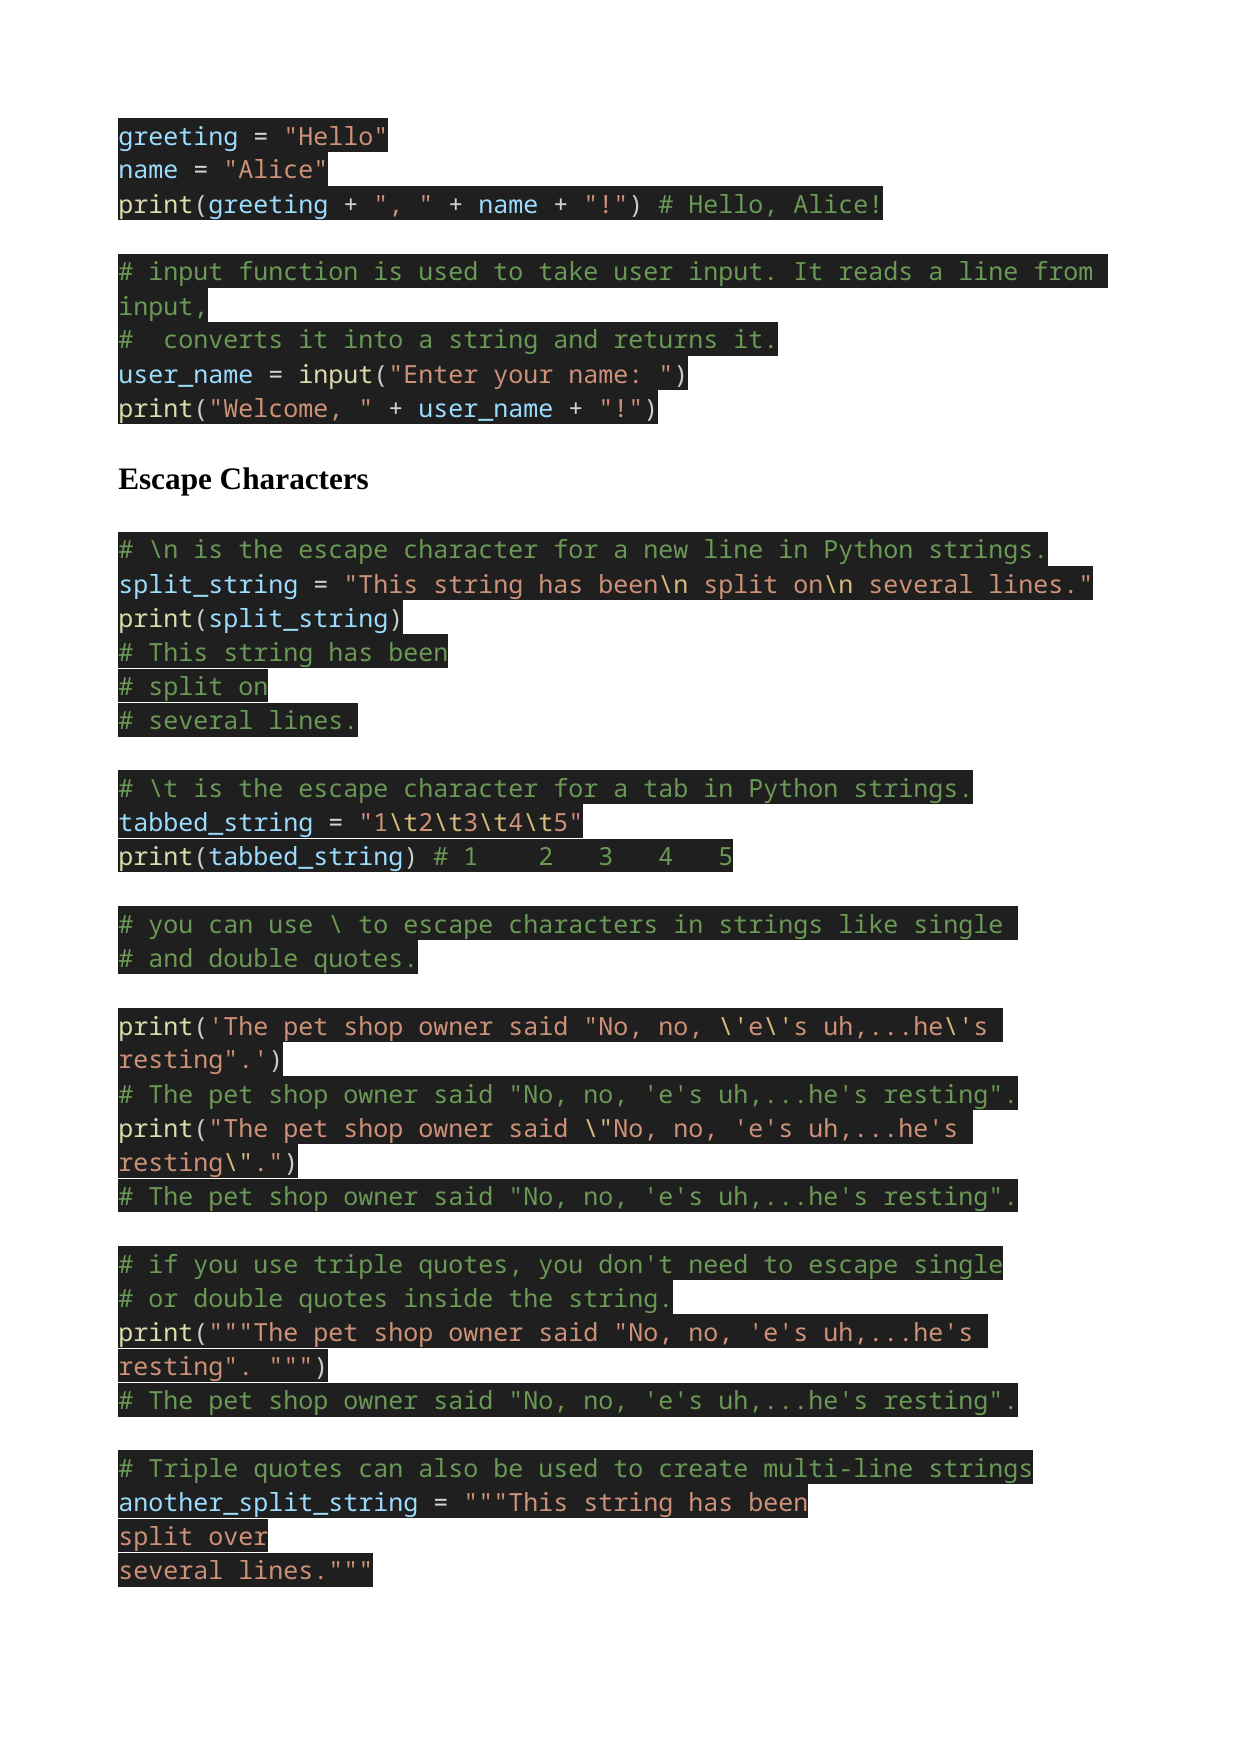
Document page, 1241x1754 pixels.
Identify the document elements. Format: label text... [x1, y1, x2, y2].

text # if you use triple quotes, you don't need to escape single [118, 1246, 1122, 1280]
text print("""The pet shop owner said "No, no, 'e's uh,...he's resting". """) [118, 1314, 1122, 1382]
text greeting = "Hello" [118, 118, 1122, 152]
text print("Welcome, " + user_name + "!") [118, 390, 1122, 424]
text # you can use \ to escape characters in strings like single [118, 906, 1122, 940]
text tabbed_string = "1\t2\t3\t4\t5" [118, 804, 1122, 838]
text print(tabbed_string) # 1 2 3 4 5 [118, 838, 1122, 872]
text name = "Alice" [118, 152, 1122, 186]
text print("The pet shop owner said \"No, no, 'e's uh,...he's resting\".") [118, 1110, 1122, 1178]
text split_string = "This string has been\n split on\n several lines." [118, 566, 1122, 600]
text # converts it into a string and returns it. [118, 322, 1122, 356]
text # The pet shop owner said "No, no, 'e's uh,...he's resting". [118, 1178, 1122, 1212]
text # \n is the escape character for a new line in Python strings. [118, 532, 1122, 566]
text # The pet shop owner said "No, no, 'e's uh,...he's resting". [118, 1382, 1122, 1417]
text # The pet shop owner said "No, no, 'e's uh,...he's resting". [118, 1076, 1122, 1110]
text split over [118, 1518, 1122, 1552]
text user_name = input("Enter your name: ") [118, 356, 1122, 390]
text # Triple quotes can also be used to create multi-line strings [118, 1450, 1122, 1484]
text # several lines. [118, 702, 1122, 737]
text # and double quotes. [118, 940, 1122, 974]
text # split on [118, 668, 1122, 702]
text another_split_string = """This string has been [118, 1484, 1122, 1518]
text several lines.""" [118, 1552, 1122, 1587]
text # \t is the escape character for a tab in Python strings. [118, 770, 1122, 804]
text # This string has been [118, 634, 1122, 668]
text print('The pet shop owner said "No, no, \'e\'s uh,...he\'s resting".') [118, 1008, 1122, 1076]
text # or double quotes inside the string. [118, 1280, 1122, 1314]
text print(greeting + ", " + name + "!") # Hello, Alice! [118, 186, 1122, 220]
text print(split_string) [118, 600, 1122, 634]
text Escape Characters [118, 460, 1122, 496]
text # input function is used to take user input. It reads a line from input, [118, 254, 1122, 322]
